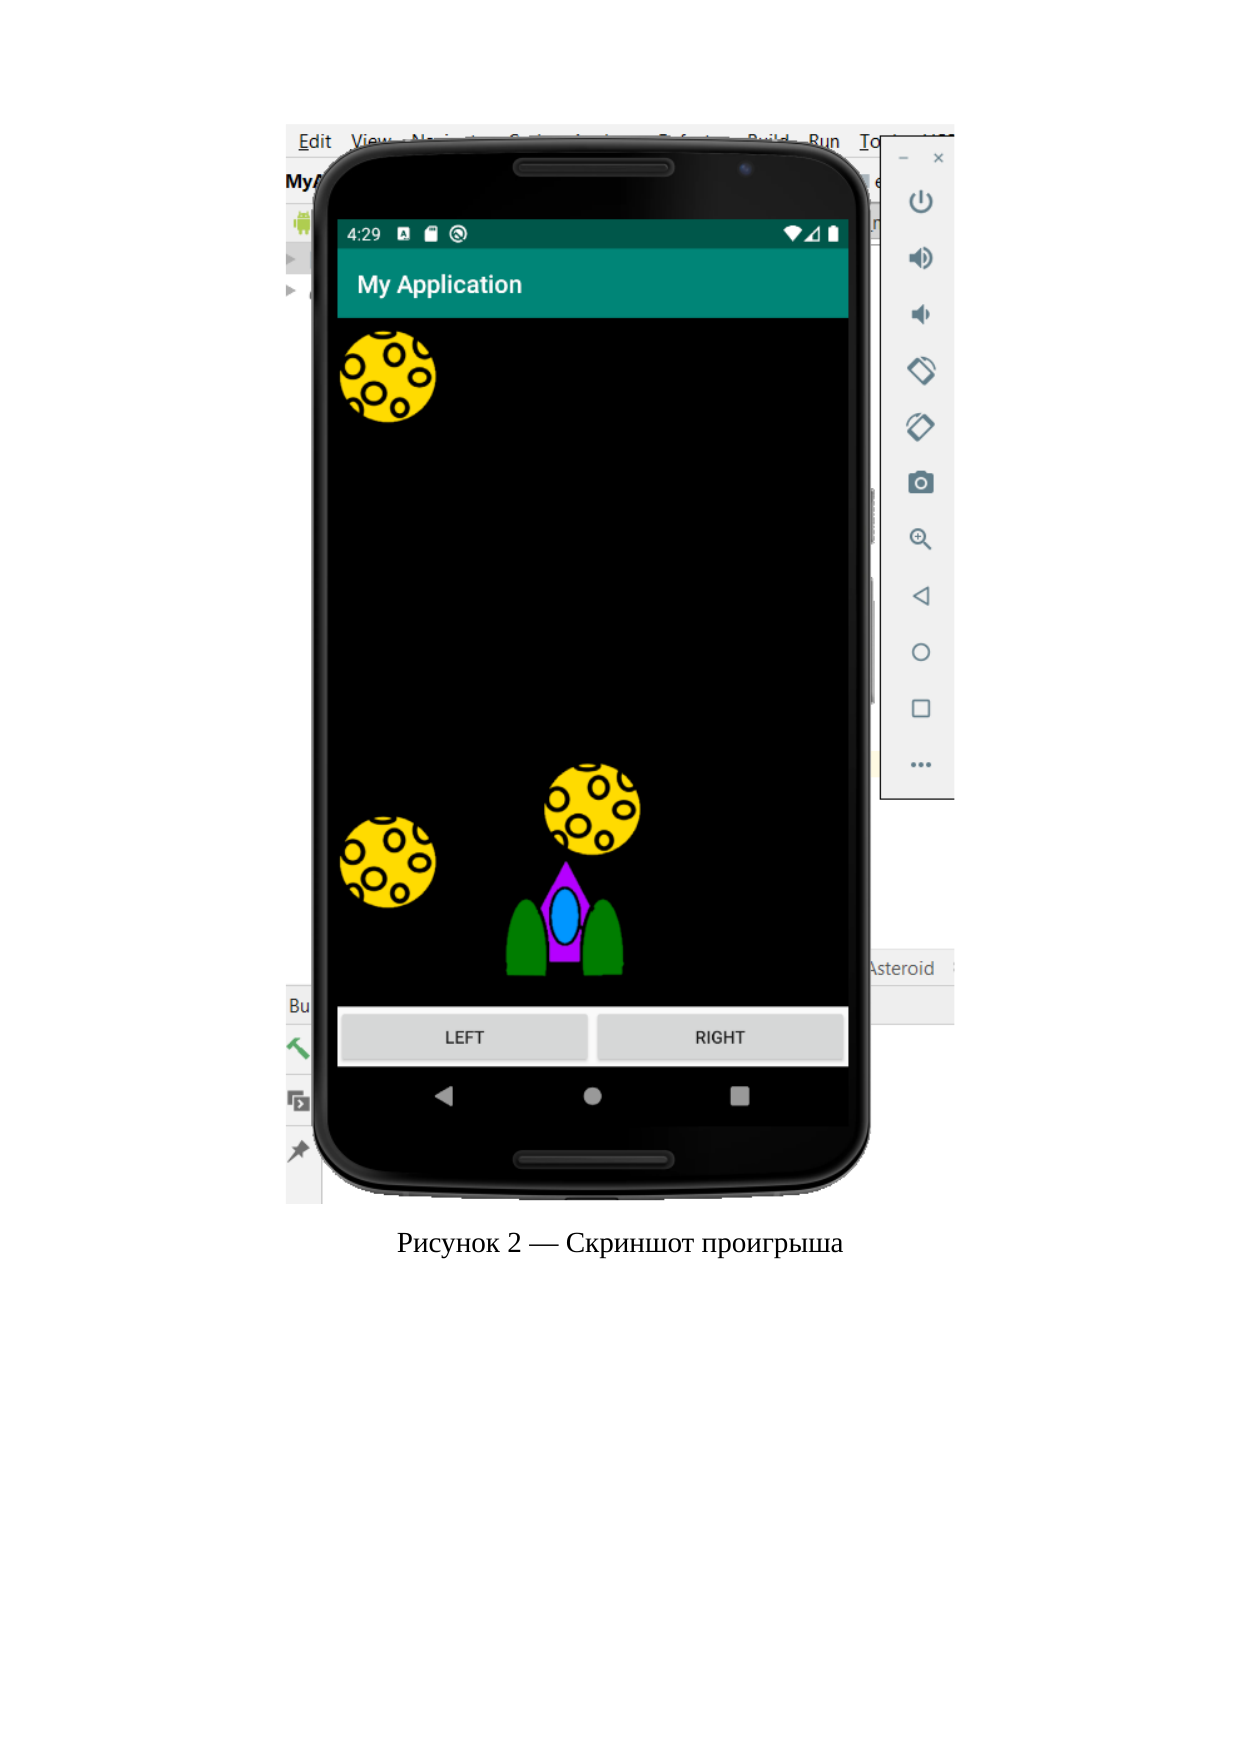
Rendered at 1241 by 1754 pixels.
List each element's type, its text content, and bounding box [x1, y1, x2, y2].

text Рисунок 2 — Скриншот проигрыша [118, 1225, 1122, 1258]
picture [285, 118, 955, 1204]
